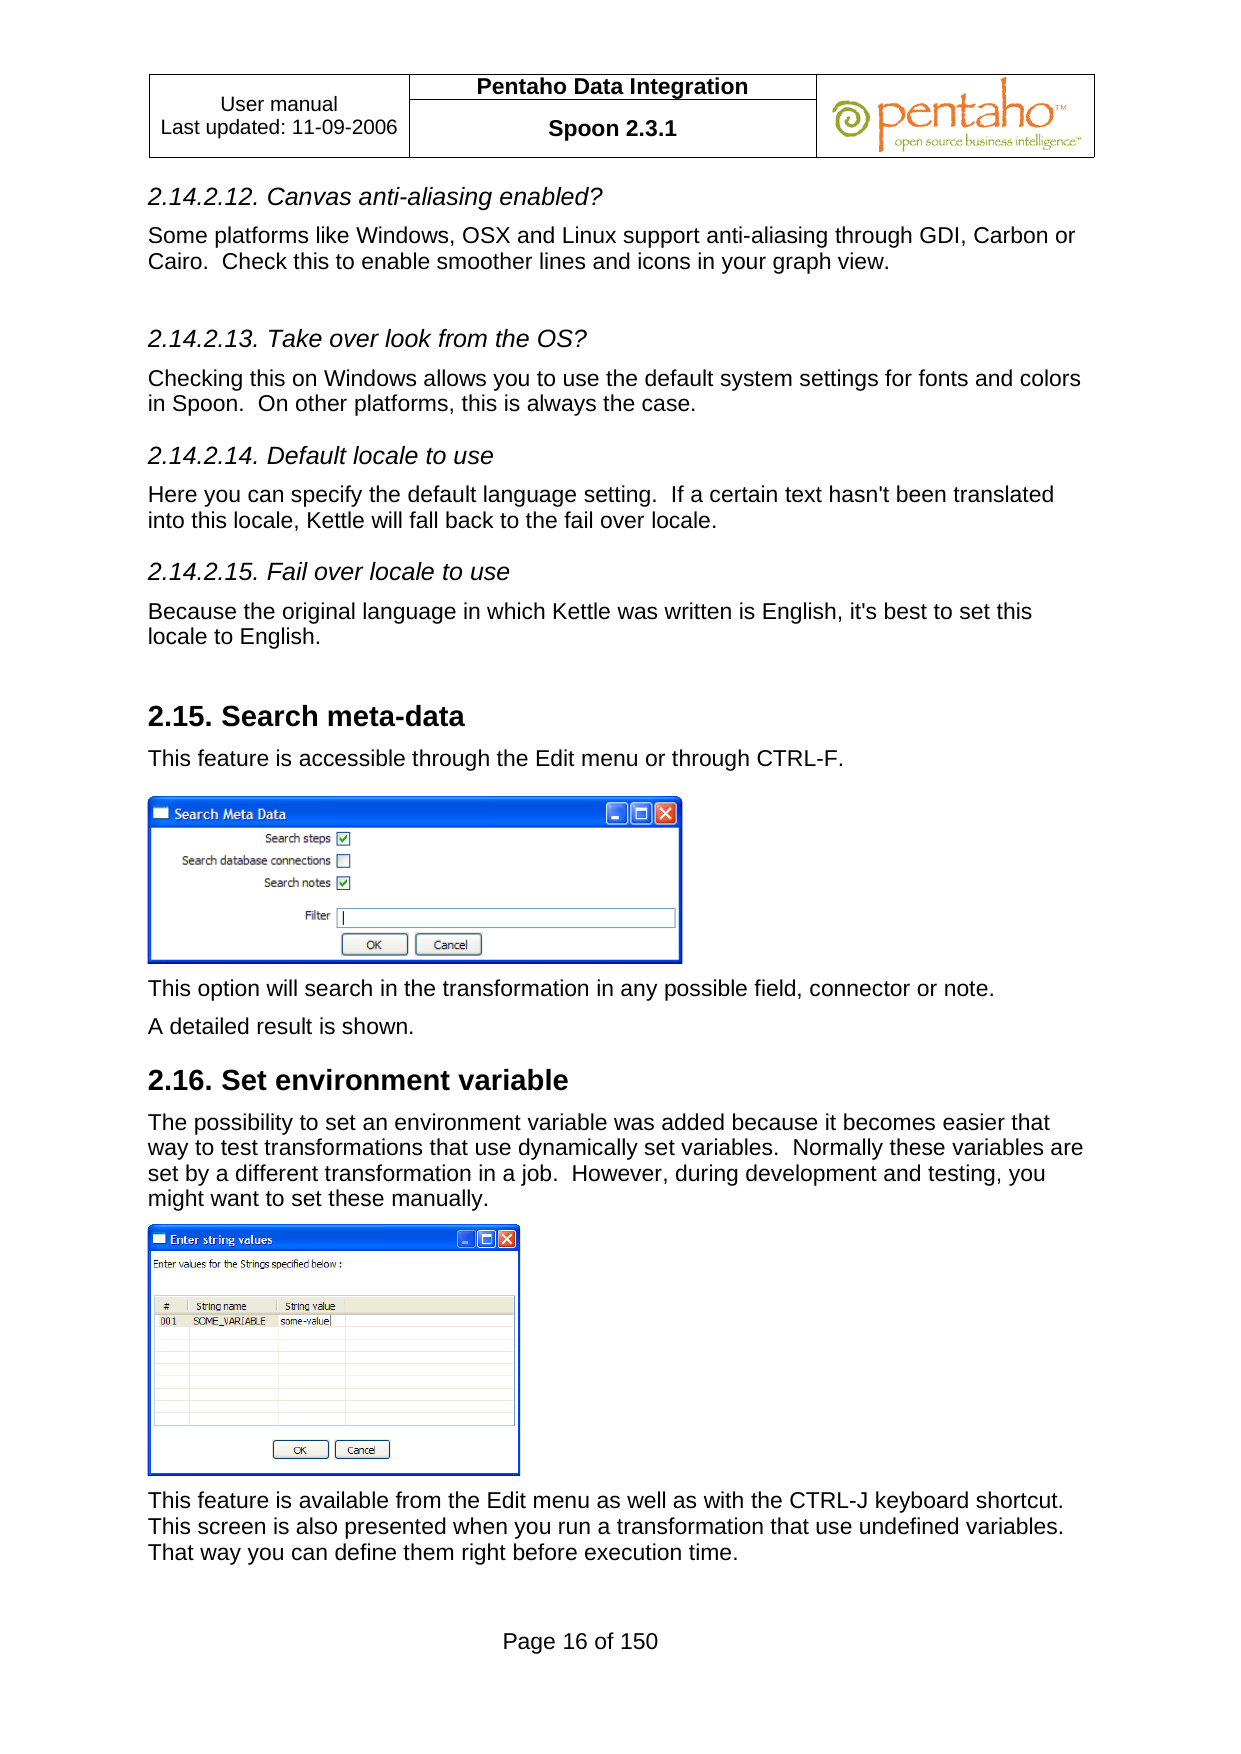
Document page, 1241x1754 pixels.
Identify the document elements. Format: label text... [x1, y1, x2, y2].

text Here you can specify the default language setting. If a certain text hasn't been translated into this locale, Kettle will fall back to the fail over locale. [148, 482, 1092, 533]
subtitle Search meta-data [148, 700, 1092, 733]
subtitle Canvas anti-aliasing enabled? [148, 183, 1092, 211]
subtitle Default locale to use [148, 441, 1092, 469]
picture [147, 796, 683, 964]
text The possibility to set an environment variable was added because it becomes easier that way to test transformations that use dynamically set variables. Normally these variables are set by a different transformation in a job. However, during development and testing, you might want to set these manually. [148, 1109, 1092, 1212]
text Some platforms like Windows, OSX and Linux support anti-aliasing through GDI, Carbon or Cairo. Check this to enable smoother lines and icons in your graph view. [148, 223, 1092, 274]
text Because the original language in which Kettle was written is English, it's best to set this locale to English. [148, 598, 1092, 649]
picture [147, 1224, 520, 1476]
text This option will search in the transformation in any possible field, connector or note. [148, 976, 1092, 1001]
subtitle Fail over locale to use [148, 558, 1092, 586]
text This feature is available from the Edit menu as well as with the CTRL-J keyboard shortcut. This screen is also presented when you run a transformation that use undefined variables. That way you can define them right before execution time. [148, 1488, 1092, 1565]
text Checking this on Windows allows you to use the default system settings for fonts and colors in Spoon. On other platforms, this is always the case. [148, 365, 1092, 416]
text This feature is accessible through the Edit menu or through CTRL-F. [148, 745, 1092, 771]
subtitle Set environment variable [148, 1064, 1092, 1097]
text A detailed result is shown. [148, 1014, 1092, 1039]
subtitle Take over look from the OS? [148, 325, 1092, 353]
